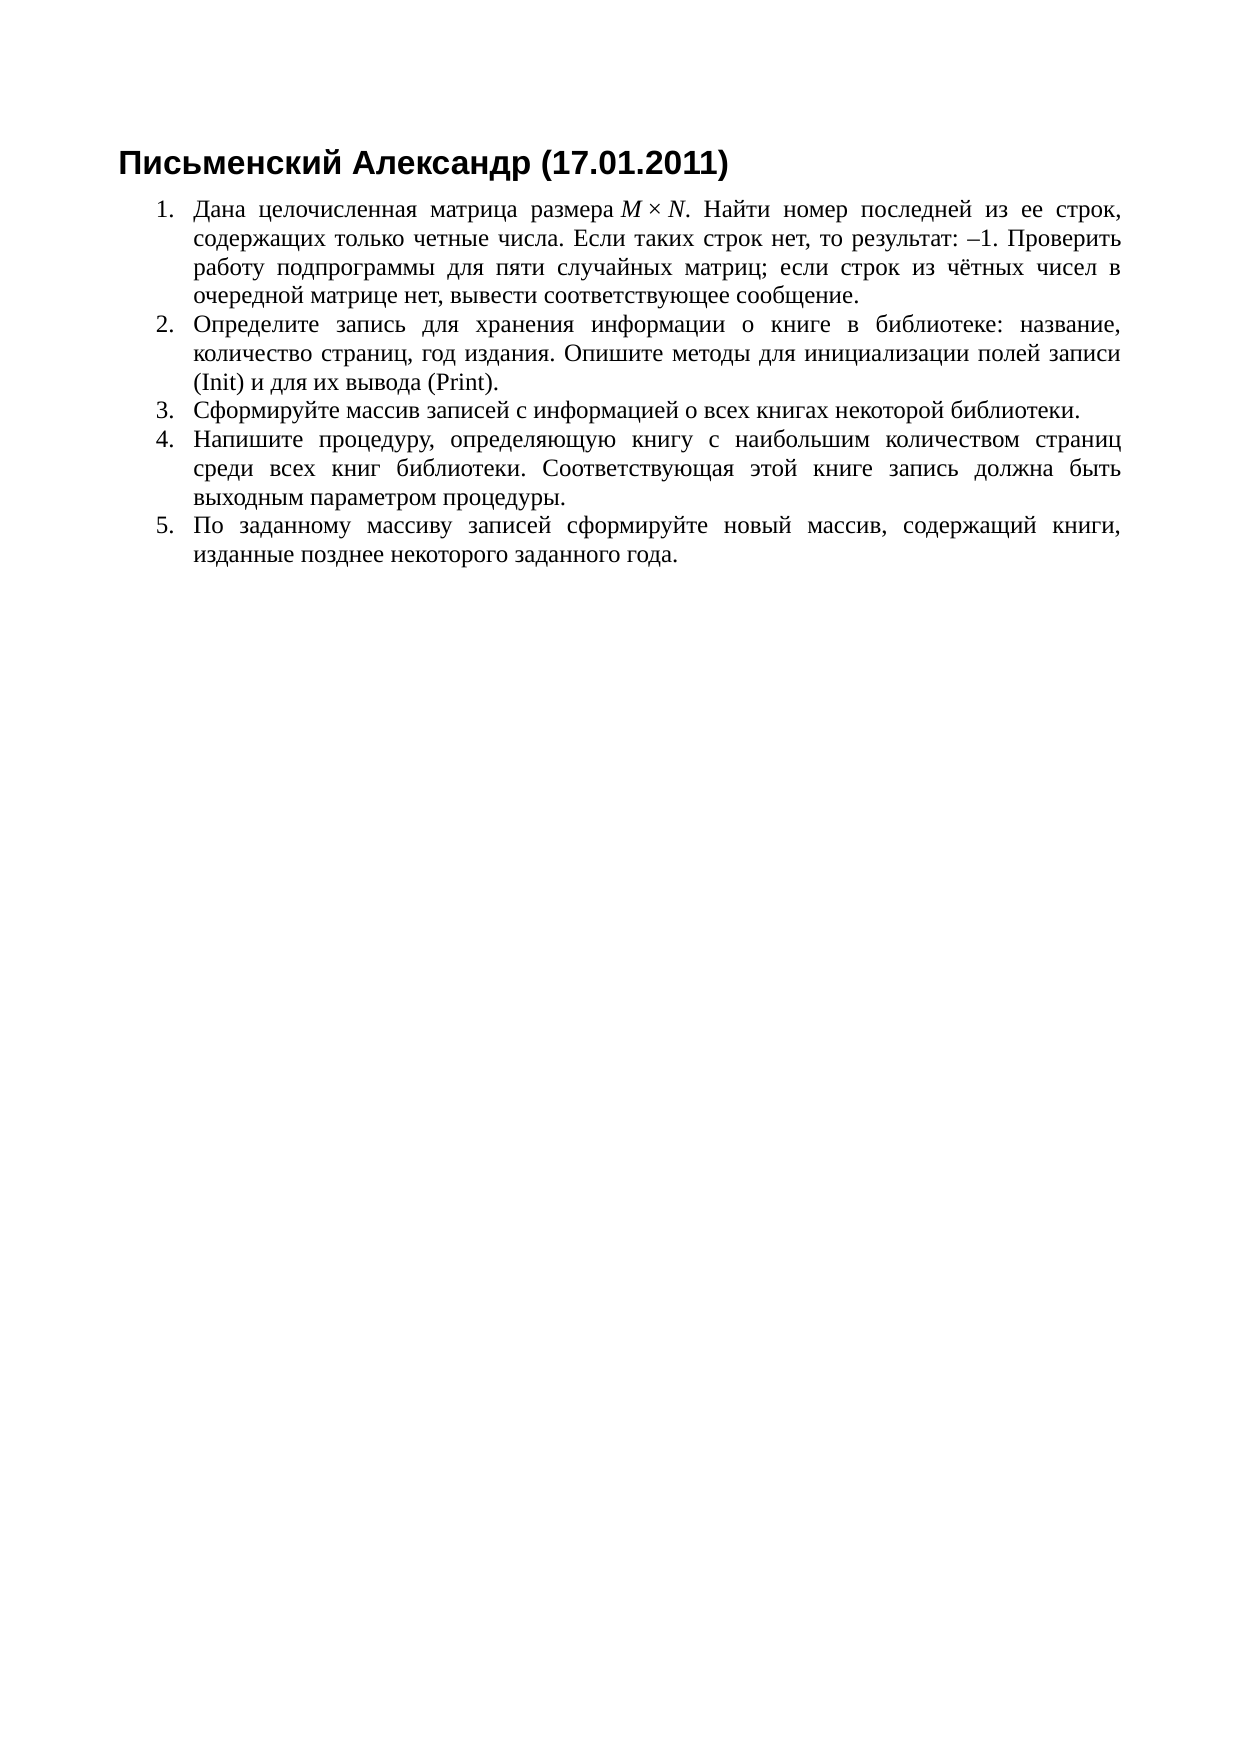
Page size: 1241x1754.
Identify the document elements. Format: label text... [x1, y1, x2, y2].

list Сформируйте массив записей с информацией о всех книгах некоторой библиотеки. [156, 396, 1122, 424]
list Напишите процедуру, определяющую книгу с наибольшим количеством страниц среди всех книг библиотеки. Соответствующая этой книге запись должна быть выходным параметром процедуры. [156, 424, 1122, 511]
list Дана целочисленная матрица размера M × N. Найти номер последней из ее строк, содержащих только четные числа. Если таких строк нет, то результат: –1. Проверить работу подпрограммы для пяти случайных матриц; если строк из чётных чисел в очередной матрице нет, вывести соответствующее сообщение. [156, 194, 1122, 309]
list По заданному массиву записей сформируйте новый массив, содержащий книги, изданные позднее некоторого заданного года. [156, 511, 1122, 568]
list Определите запись для хранения информации о книге в библиотеке: название, количество страниц, год издания. Опишите методы для инициализации полей записи (Init) и для их вывода (Print). [156, 309, 1122, 396]
subtitle Письменский Александр (17.01.2011) [118, 143, 1122, 182]
